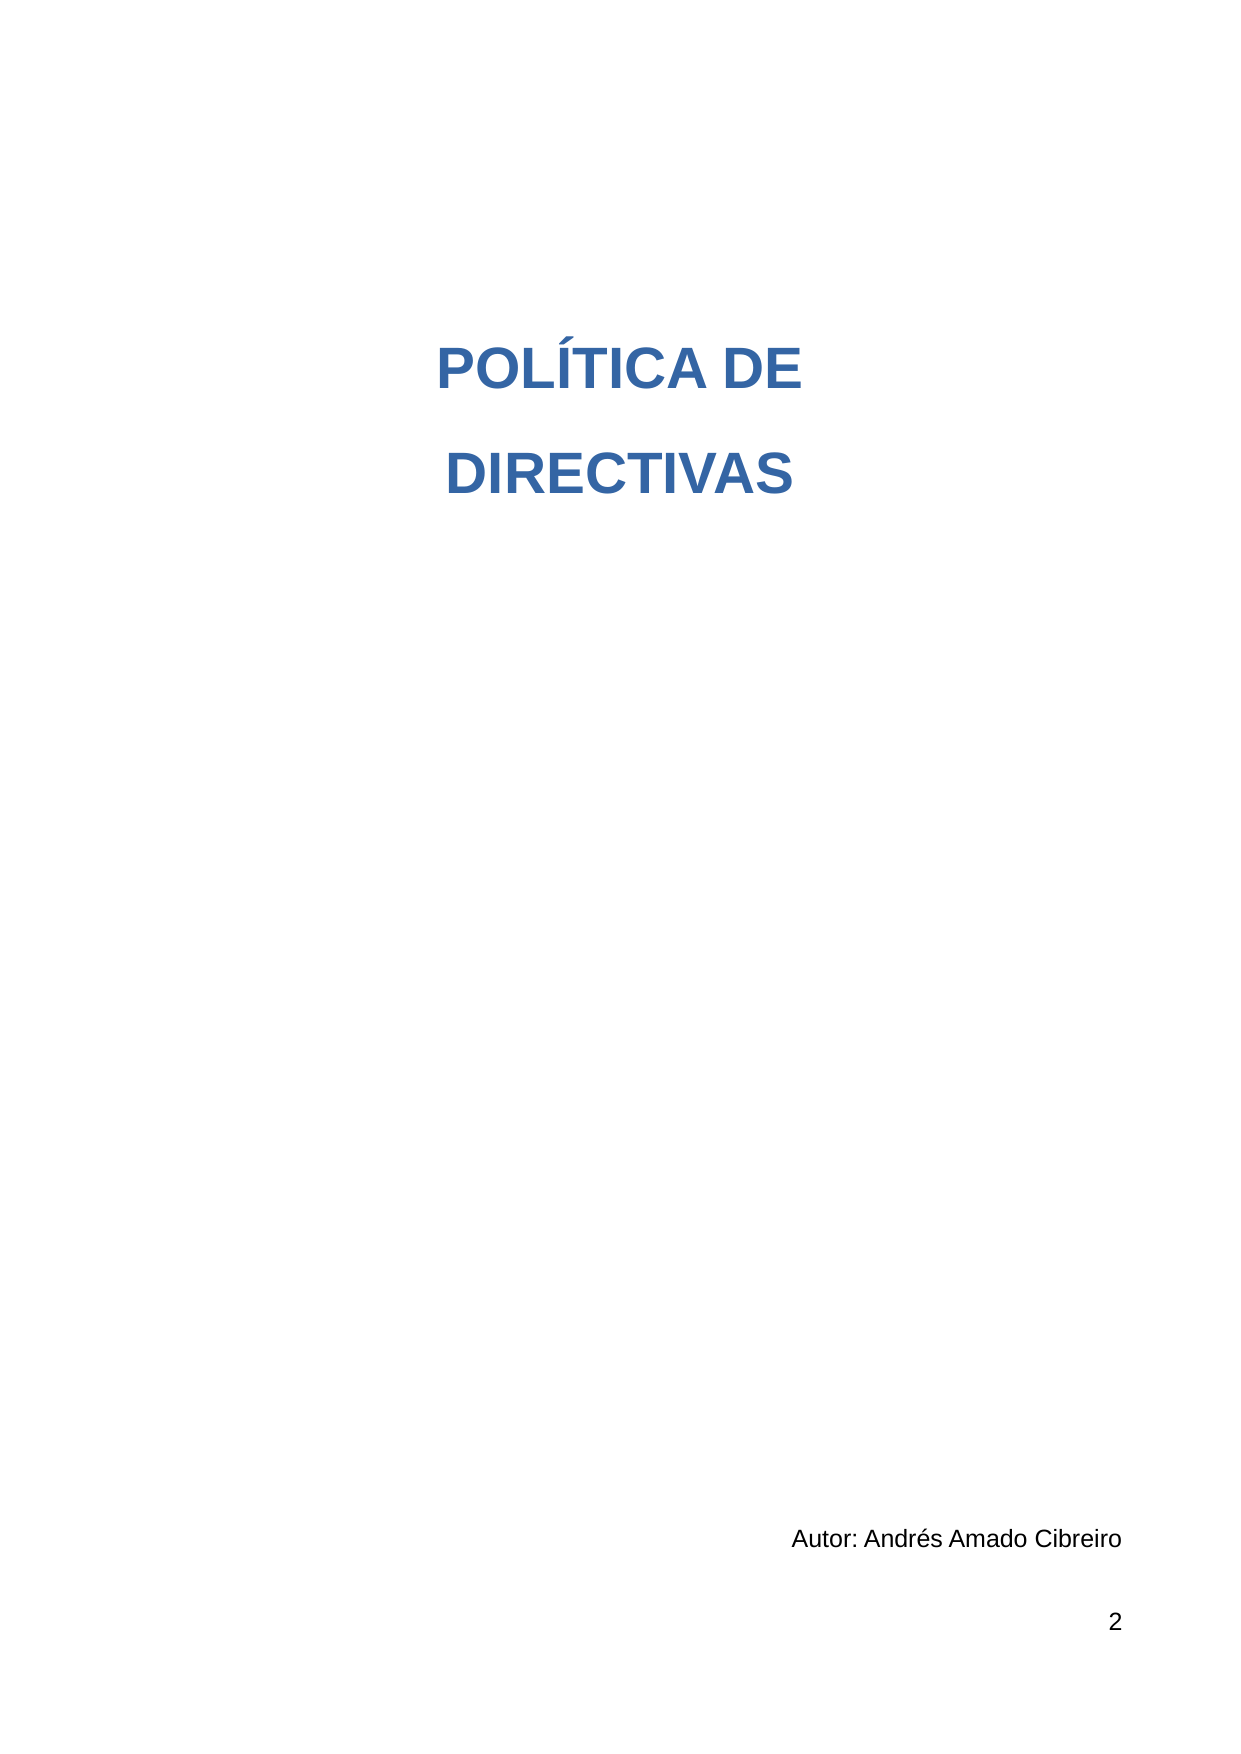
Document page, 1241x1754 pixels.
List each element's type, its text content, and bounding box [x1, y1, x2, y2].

title POLÍTICA DE [118, 334, 1122, 401]
title DIRECTIVAS [118, 438, 1122, 506]
text Autor: Andrés Amado Cibreiro [118, 1524, 1122, 1553]
